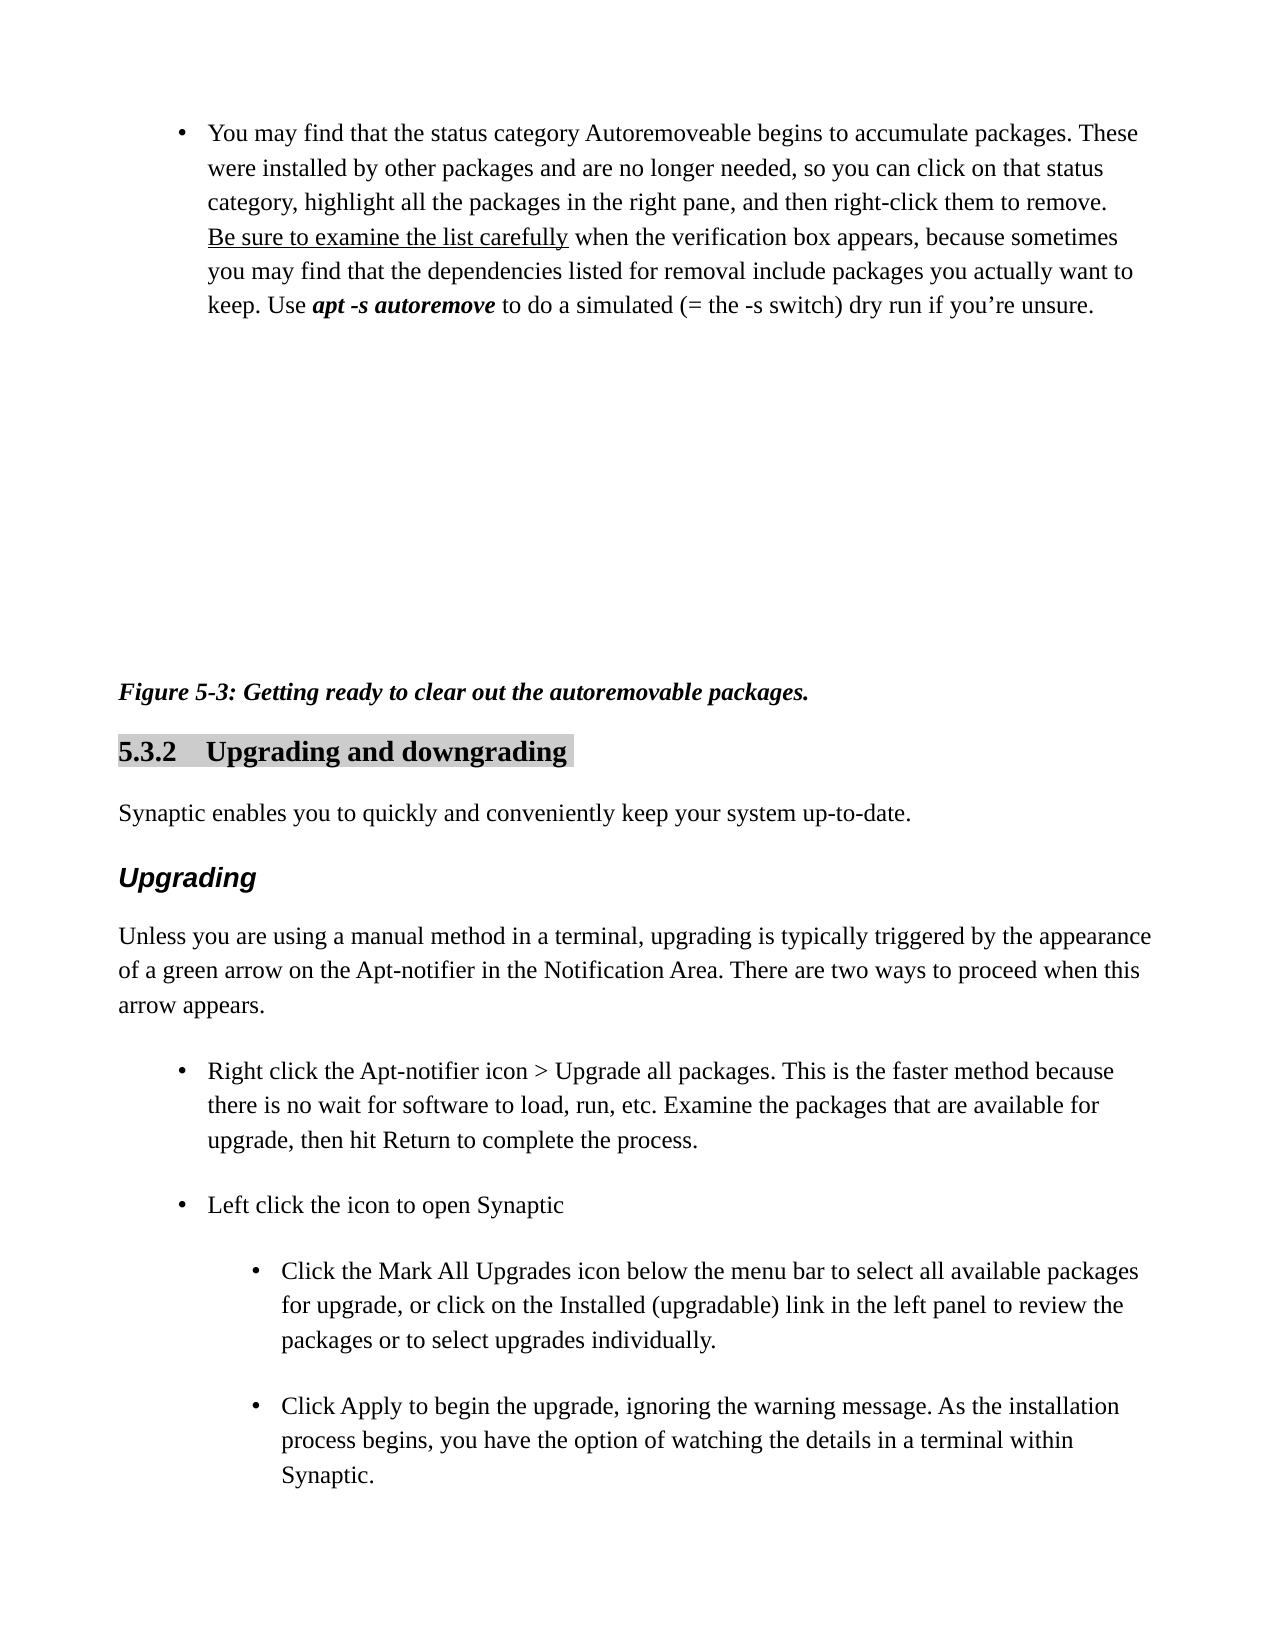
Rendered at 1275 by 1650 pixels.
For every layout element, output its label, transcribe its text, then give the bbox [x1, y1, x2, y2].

list Click Apply to begin the upgrade, ignoring the warning message. As the installation process begins, you have the option of watching the details in a terminal within Synaptic. [252, 1391, 1141, 1488]
text Unless you are using a manual method in a terminal, upgrading is typically triggered by the appearance of a green arrow on the Apt-notifier in the Notification Area. There are two ways to proceed when this arrow appears. [118, 921, 1157, 1019]
subtitle Upgrading [118, 861, 1157, 893]
subtitle 5.3.2 Upgrading and downgrading [574, 734, 1157, 767]
list Right click the Apt-notifier icon > Upgrade all packages. This is the faster method because there is no wait for software to load, run, etc. Examine the packages that are available for upgrade, then hit Return to complete the process. [178, 1056, 1141, 1153]
list Left click the icon to open Synaptic [178, 1190, 1141, 1219]
list Click the Mark All Upgrades icon below the menu bar to select all available packages for upgrade, or click on the Installed (upgradable) link in the left panel to review the packages or to select upgrades individually. [252, 1256, 1141, 1354]
text Figure 5-3: Getting ready to clear out the autoremovable packages. [118, 677, 1157, 706]
list You may find that the status category Autoremoveable begins to accumulate packages. These were installed by other packages and are no longer needed, so you can click on that status category, highlight all the packages in the right pane, and then right-click them to remove. Be sure to examine the list carefully when the verification box appears, because sometimes you may find that the dependencies listed for removal include packages you actually want to keep. Use apt -s autoremove to do a simulated (= the -s switch) dry run if you’re unsure. [178, 118, 1141, 319]
text Synaptic enables you to quickly and conveniently keep your system up-to-date. [118, 798, 1157, 827]
